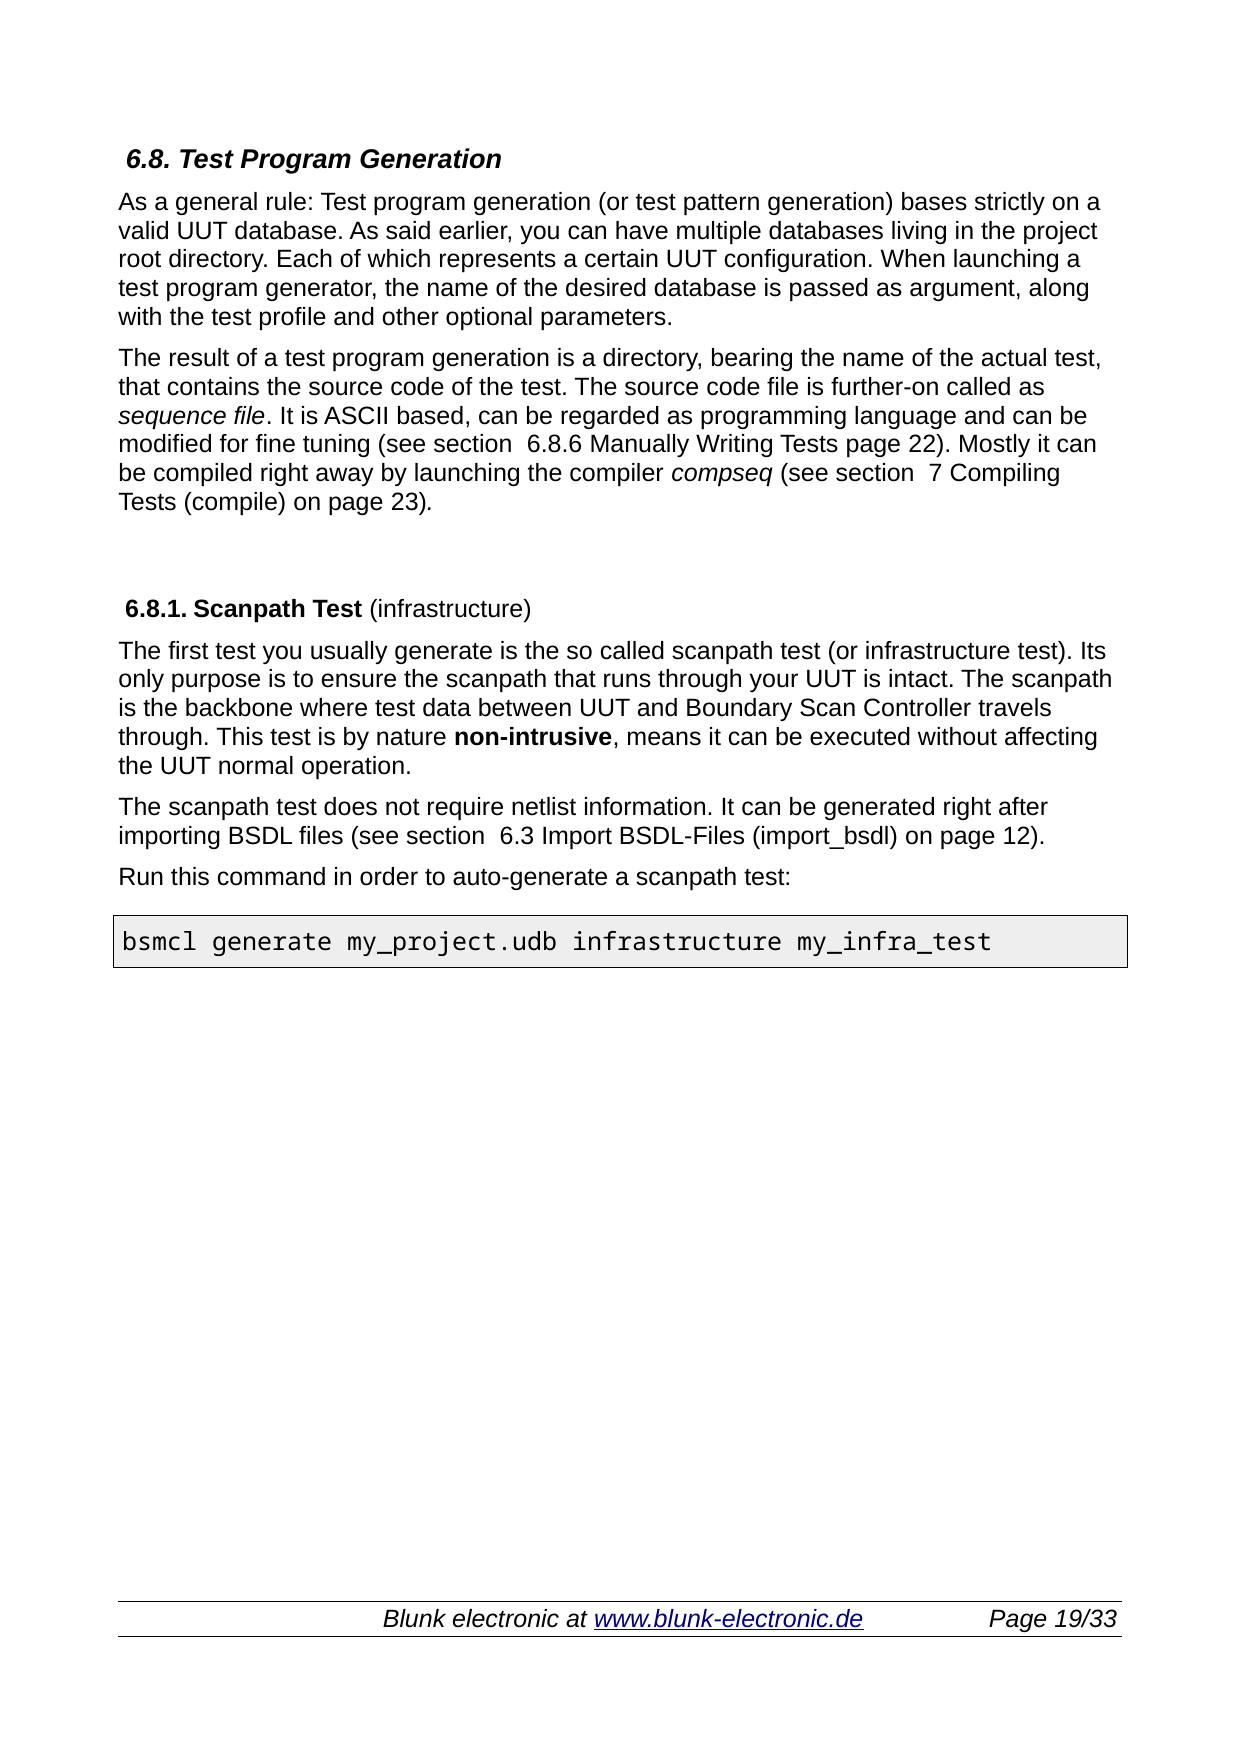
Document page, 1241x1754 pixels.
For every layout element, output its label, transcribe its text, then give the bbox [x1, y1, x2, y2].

subtitle Scanpath Test (infrastructure) [118, 594, 1122, 623]
text As a general rule: Test program generation (or test pattern generation) bases strictly on a valid UUT database. As said earlier, you can have multiple databases living in the project root directory. Each of which represents a certain UUT configuration. When launching a test program generator, the name of the desired database is passed as argument, along with the test profile and other optional parameters. [118, 187, 1122, 331]
text The scanpath test does not require netlist information. It can be generated right after importing BSDL files (see section 6.3 Import BSDL-Files (import_bsdl) on page 13). [118, 792, 1122, 849]
text bsmcl generate my_project.udb infrastructure my_infra_test [122, 924, 1118, 958]
subtitle Test Program Generation [118, 143, 1122, 174]
text The result of a test program generation is a directory, bearing the name of the actual test, that contains the source code of the test. The source code file is further-on called as sequence file. It is ASCII based, can be regarded as programming language and can be modified for fine tuning (see section 6.8.6 Manually Writing Tests page 24). Mostly it can be compiled right away by launching the compiler compseq (see section 7 Compiling Tests (compile) on page 26). [118, 343, 1122, 516]
text Run this command in order to auto-generate a scanpath test: [118, 862, 1122, 891]
text The first test you usually generate is the so called scanpath test (or infrastructure test). Its only purpose is to ensure the scanpath that runs through your UUT is intact. The scanpath is the backbone where test data between UUT and Boundary Scan Controller travels through. This test is by nature non-intrusive, means it can be executed without affecting the UUT normal operation. [118, 636, 1122, 779]
